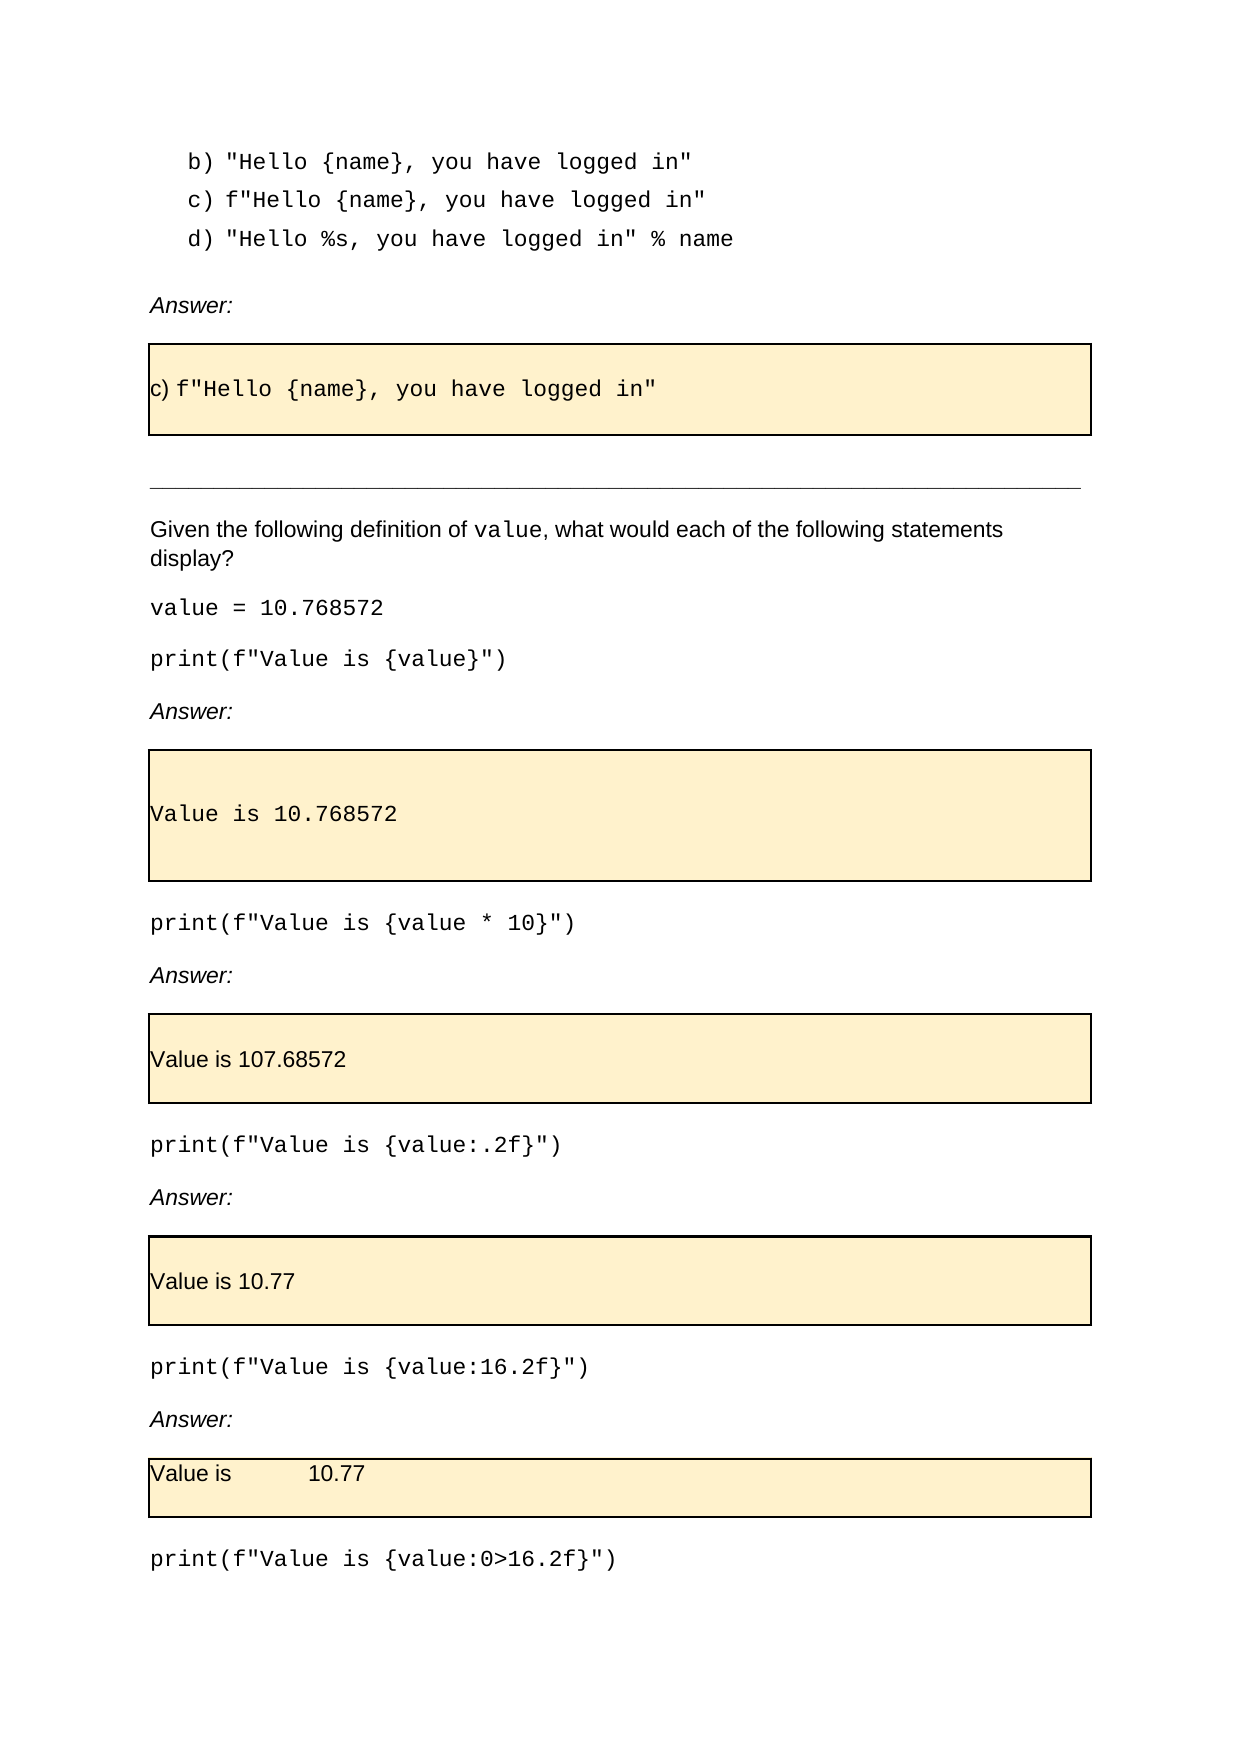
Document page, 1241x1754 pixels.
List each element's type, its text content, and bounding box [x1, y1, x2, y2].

text Answer: [150, 1184, 1090, 1210]
text Given the following definition of value, what would each of the following statements display? [150, 516, 1090, 571]
text Value is 10.77 [150, 1266, 1090, 1294]
text Answer: [150, 292, 1090, 318]
text _________________________________________________________________________ [150, 465, 1090, 491]
text print(f"Value is {value:.2f}") [150, 1133, 1090, 1159]
text Answer: [150, 1406, 1090, 1432]
text print(f"Value is {value}") [150, 647, 1090, 673]
text print(f"Value is {value * 10}") [150, 911, 1090, 937]
text Value is 10.768572 [150, 801, 1090, 829]
text Value is 107.68572 [150, 1043, 1090, 1072]
text c) f"Hello {name}, you have logged in" [150, 373, 1090, 403]
text Answer: [150, 962, 1090, 988]
text print(f"Value is {value:16.2f}") [150, 1355, 1090, 1381]
list "Hello {name}, you have logged in" [187, 150, 1090, 176]
list "Hello %s, you have logged in" % name [187, 228, 1090, 254]
text print(f"Value is {value:0>16.2f}") [150, 1547, 1090, 1573]
list f"Hello {name}, you have logged in" [187, 189, 1090, 215]
text Answer: [150, 698, 1090, 724]
text Value is 10.77 [150, 1460, 1090, 1486]
text value = 10.768572 [150, 596, 1090, 622]
